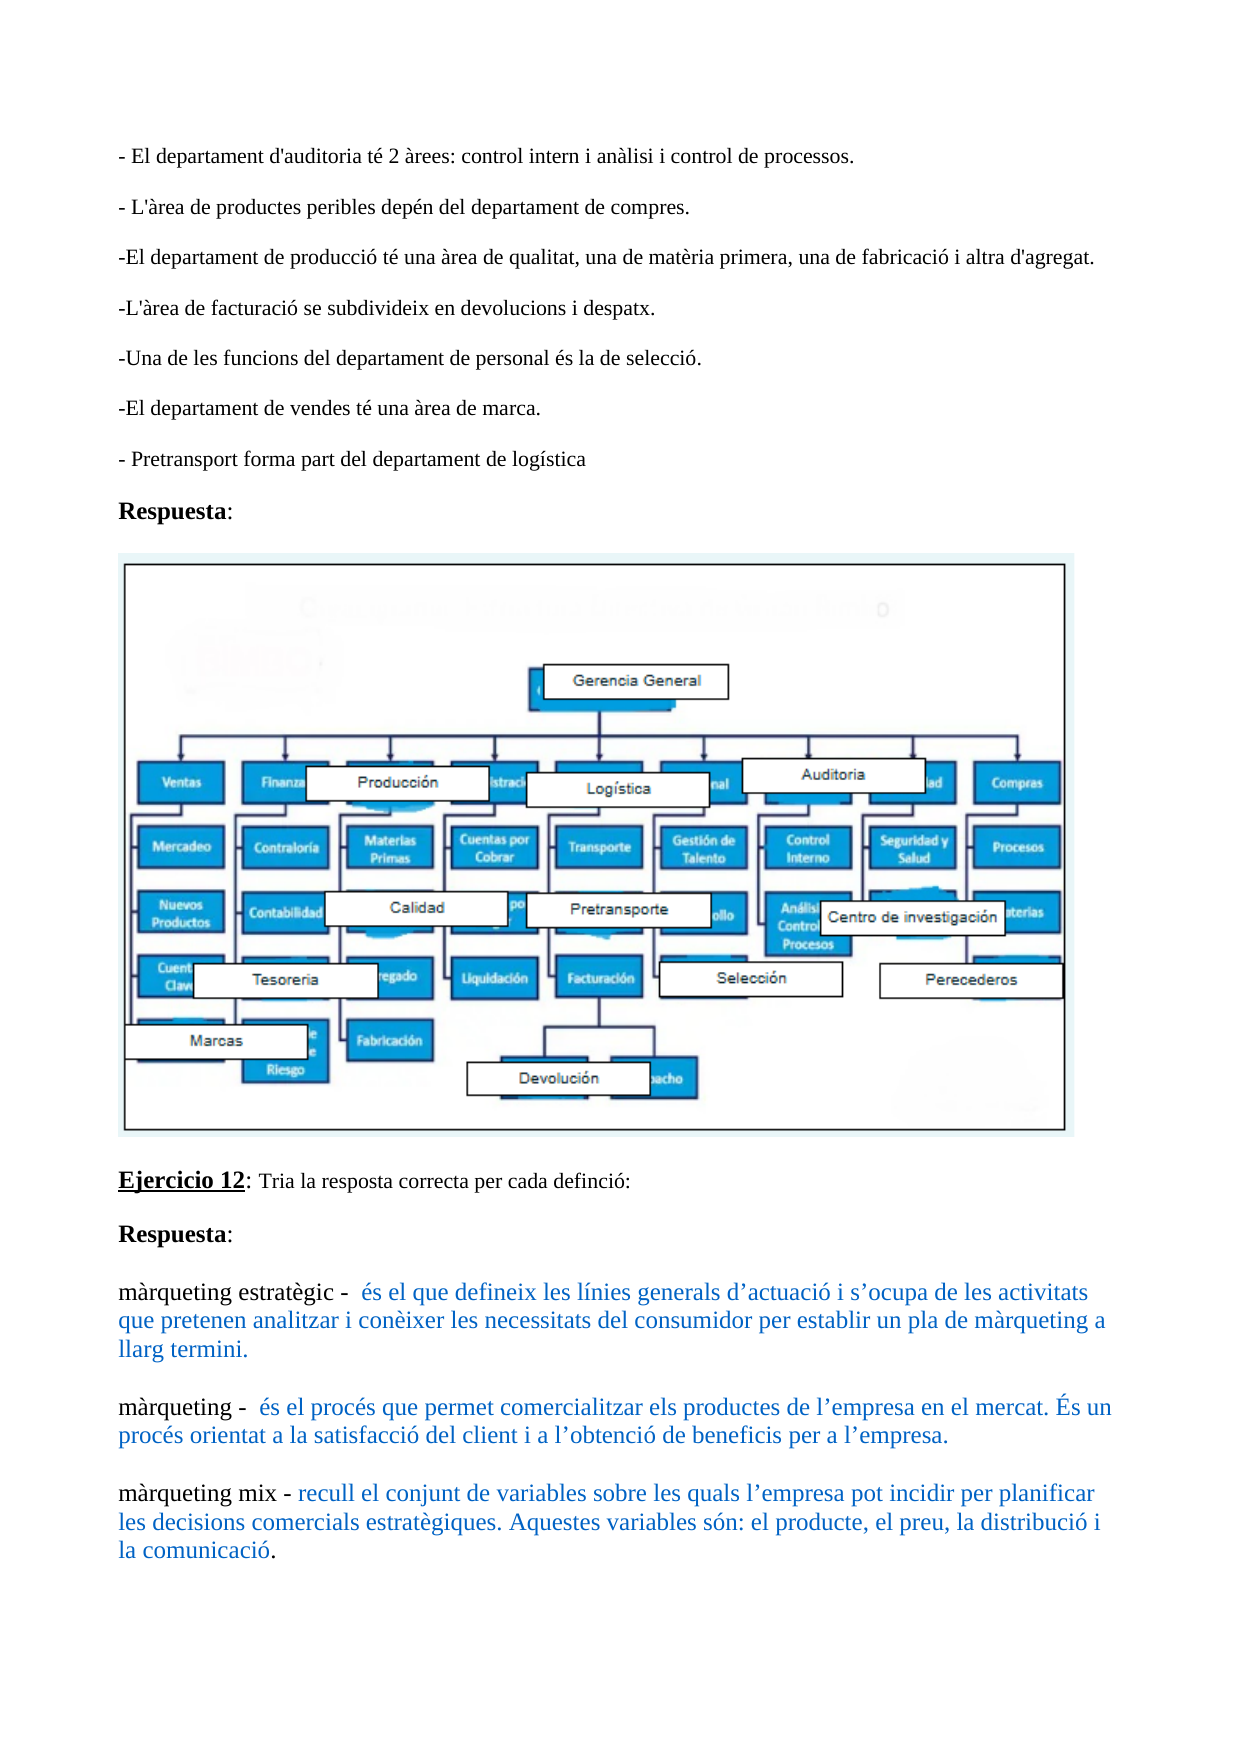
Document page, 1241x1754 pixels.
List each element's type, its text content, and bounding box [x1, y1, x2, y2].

text - L'àrea de productes peribles depén del departament de compres. [118, 194, 1122, 219]
text - El departament d'auditoria té 2 àrees: control intern i anàlisi i control de processos. [118, 143, 1122, 168]
text Ejercicio 12: Tria la resposta correcta per cada definció: Respuesta: [118, 1165, 1122, 1248]
text màrqueting estratègic - és el que defineix les línies generals d’actuació i s’ocupa de les activitats que pretenen analitzar i conèixer les necessitats del consumidor per establir un pla de màrqueting a llarg termini. màrqueting - és el procés que permet comercialitzar els productes de l’empresa en el mercat. És un procés orientat a la satisfacció del client i a l’obtenció de beneficis per a l’empresa. màrqueting mix - recull el conjunt de variables sobre les quals l’empresa pot incidir per planificar les decisions comercials estratègiques. Aquestes variables són: el producte, el preu, la distribució i la comunicació. [118, 1277, 1122, 1564]
text -El departament de vendes té una àrea de marca. [118, 395, 1122, 421]
text -L'àrea de facturació se subdivideix en devolucions i despatx. [118, 294, 1122, 320]
picture [118, 553, 1075, 1137]
text - Pretransport forma part del departament de logística Respuesta: [118, 446, 1122, 525]
text -Una de les funcions del departament de personal és la de selecció. [118, 345, 1122, 370]
text -El departament de producció té una àrea de qualitat, una de matèria primera, una de fabricació i altra d'agregat. [118, 244, 1122, 269]
